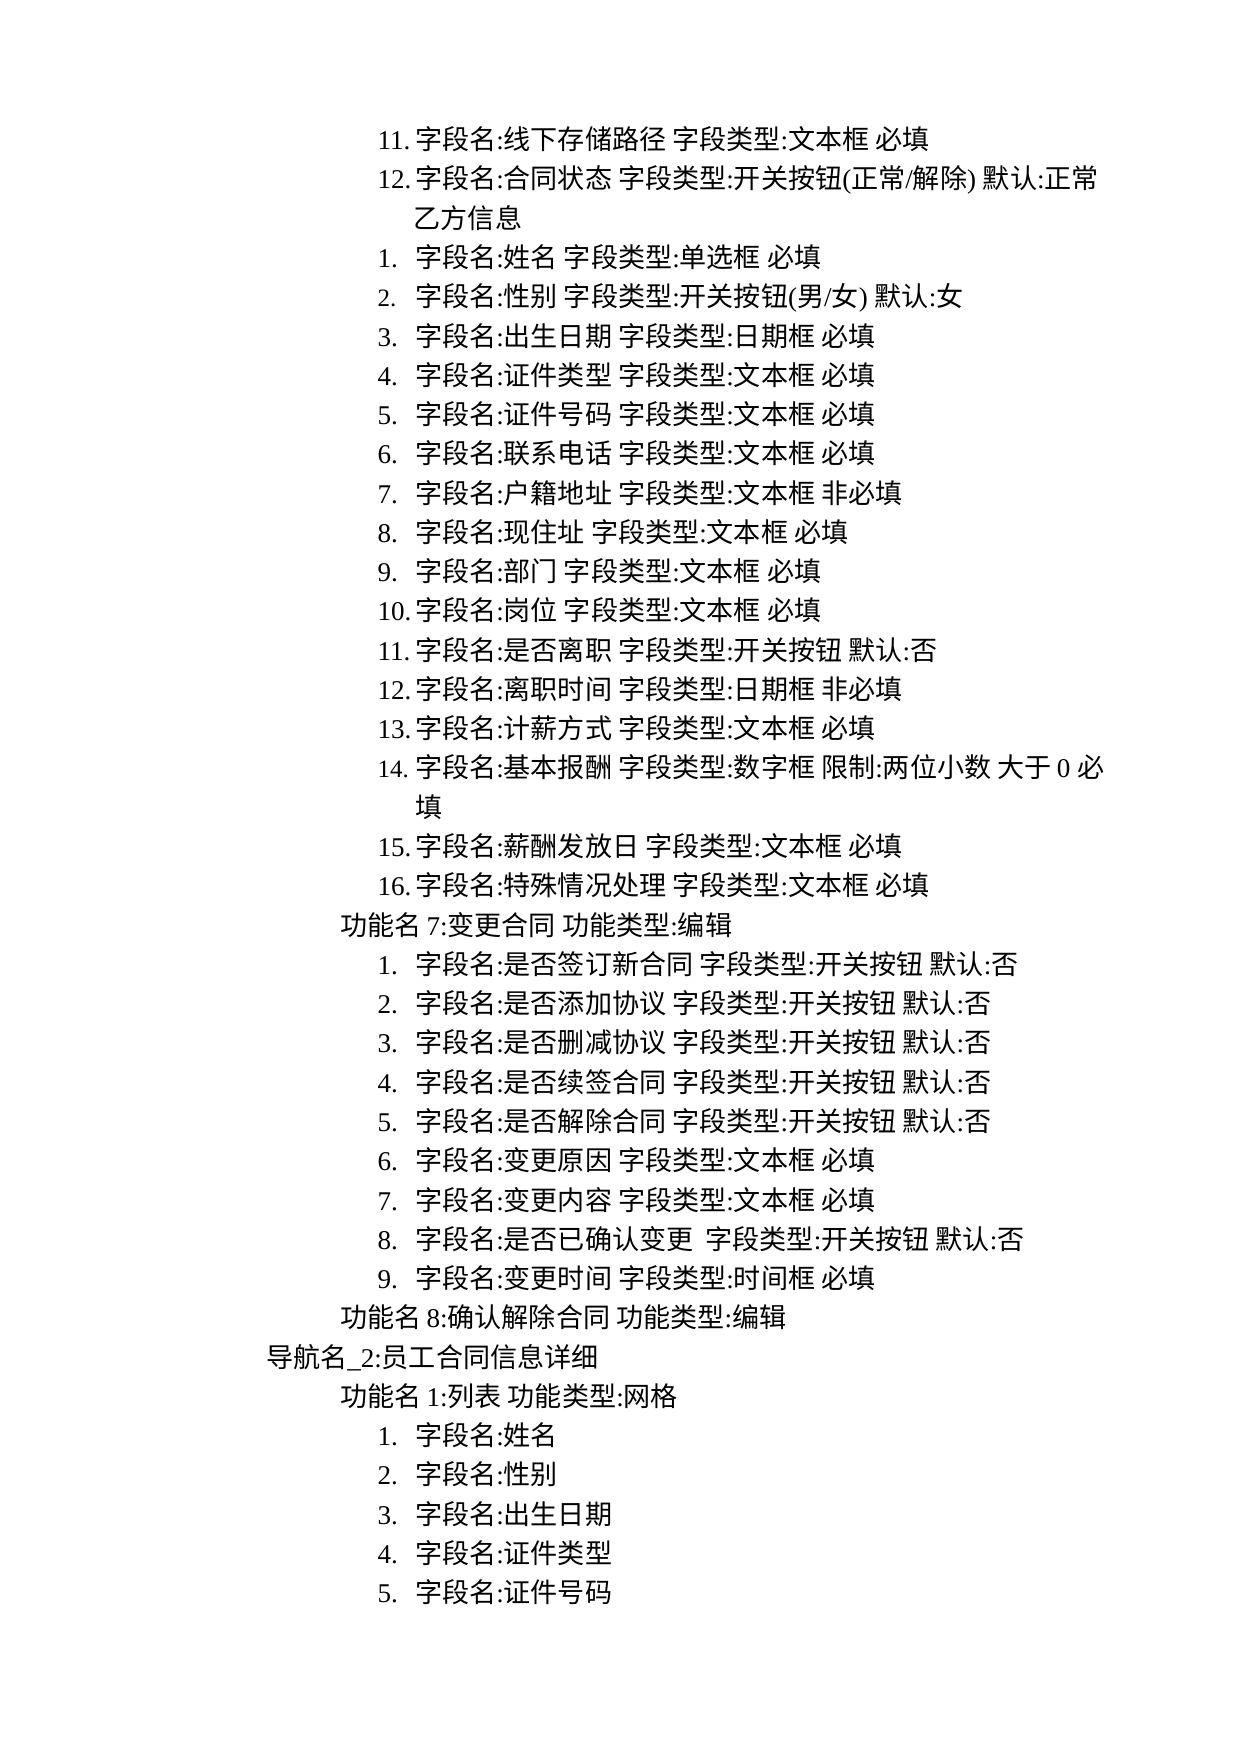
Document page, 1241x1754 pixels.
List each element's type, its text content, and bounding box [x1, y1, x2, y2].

list 字段名:线下存储路径 字段类型:文本框 必填 [377, 118, 1122, 157]
list 字段名:是否删减协议 字段类型:开关按钮 默认:否 [377, 1021, 1122, 1061]
list 字段名:部门 字段类型:文本框 必填 [377, 550, 1122, 589]
list 字段名:姓名 [377, 1414, 1122, 1453]
list 字段名:出生日期 [377, 1493, 1122, 1532]
list 字段名:性别 字段类型:开关按钮(男/女) 默认:女 [377, 275, 1122, 314]
list 字段名:计薪方式 字段类型:文本框 必填 [377, 707, 1122, 746]
list 字段名:联系电话 字段类型:文本框 必填 [377, 432, 1122, 472]
list 字段名:合同状态 字段类型:开关按钮(正常/解除) 默认:正常 [377, 157, 1122, 197]
list 字段名:证件类型 字段类型:文本框 必填 [377, 354, 1122, 393]
list 字段名:户籍地址 字段类型:文本框 非必填 [377, 472, 1122, 511]
text 乙方信息 [118, 197, 1122, 236]
list 字段名:现住址 字段类型:文本框 必填 [377, 511, 1122, 550]
text 功能名7:变更合同 功能类型:编辑 [118, 903, 1122, 943]
list 字段名:薪酬发放日 字段类型:文本框 必填 [377, 825, 1122, 864]
list 字段名:基本报酬 字段类型:数字框 限制:两位小数 大于0 必填 [377, 746, 1122, 825]
list 字段名:离职时间 字段类型:日期框 非必填 [377, 668, 1122, 707]
list 字段名:证件号码 [377, 1571, 1122, 1610]
list 字段名:是否签订新合同 字段类型:开关按钮 默认:否 [377, 943, 1122, 982]
list 字段名:是否已确认变更 字段类型:开关按钮 默认:否 [377, 1218, 1122, 1257]
list 字段名:姓名 字段类型:单选框 必填 [377, 236, 1122, 275]
list 字段名:是否续签合同 字段类型:开关按钮 默认:否 [377, 1061, 1122, 1100]
list 字段名:证件号码 字段类型:文本框 必填 [377, 393, 1122, 432]
list 字段名:是否解除合同 字段类型:开关按钮 默认:否 [377, 1100, 1122, 1139]
list 字段名:证件类型 [377, 1532, 1122, 1571]
text 导航名_2:员工合同信息详细 [118, 1336, 1122, 1375]
list 字段名:变更内容 字段类型:文本框 必填 [377, 1178, 1122, 1218]
list 字段名:性别 [377, 1453, 1122, 1493]
list 字段名:岗位 字段类型:文本框 必填 [377, 589, 1122, 629]
list 字段名:变更原因 字段类型:文本框 必填 [377, 1139, 1122, 1178]
list 字段名:变更时间 字段类型:时间框 必填 [377, 1257, 1122, 1296]
text 功能名8:确认解除合同 功能类型:编辑 [118, 1296, 1122, 1336]
list 字段名:是否添加协议 字段类型:开关按钮 默认:否 [377, 982, 1122, 1021]
list 字段名:出生日期 字段类型:日期框 必填 [377, 314, 1122, 354]
list 字段名:特殊情况处理 字段类型:文本框 必填 [377, 864, 1122, 903]
text 功能名1:列表 功能类型:网格 [118, 1375, 1122, 1414]
list 字段名:是否离职 字段类型:开关按钮 默认:否 [377, 629, 1122, 668]
